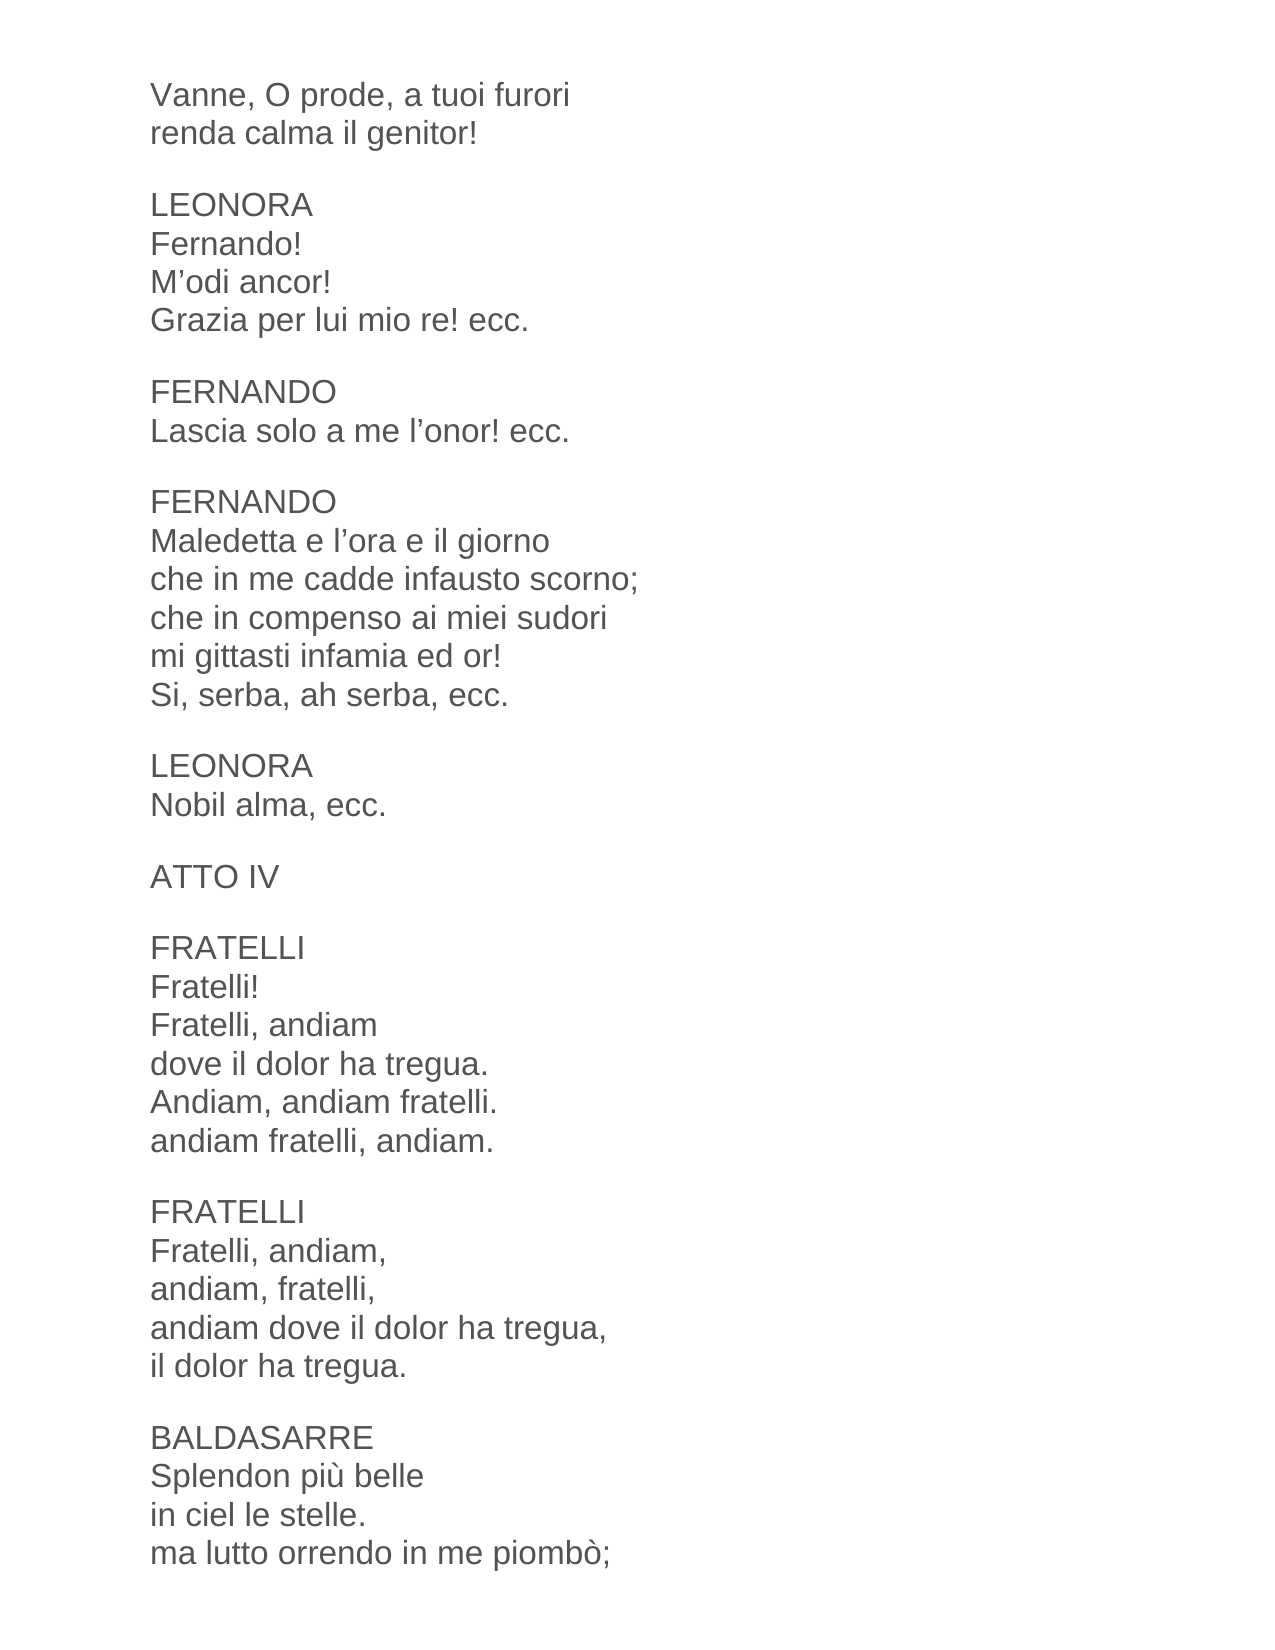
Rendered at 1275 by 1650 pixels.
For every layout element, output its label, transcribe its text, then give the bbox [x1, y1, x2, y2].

text LEONORA Nobil alma, ecc. [150, 746, 1125, 823]
text FERNANDO Lascia solo a me l’onor! ecc. [150, 372, 1125, 449]
text LEONORA Fernando! M’odi ancor! Grazia per lui mio re! ecc. [150, 185, 1125, 339]
text ATTO IV [150, 857, 1125, 895]
text FRATELLI Fratelli, andiam, andiam, fratelli, andiam dove il dolor ha tregua, il dolor ha tregua. [150, 1192, 1125, 1384]
text FRATELLI Fratelli! Fratelli, andiam dove il dolor ha tregua. Andiam, andiam fratelli. andiam fratelli, andiam. [150, 928, 1125, 1159]
text FERNANDO Maledetta e l’ora e il giorno che in me cadde infausto scorno; che in compenso ai miei sudori mi gittasti infamia ed or! Si, serba, ah serba, ecc. [150, 482, 1125, 713]
text BALDASARRE Splendon più belle in ciel le stelle. ma lutto orrendo in me piombò; [150, 1418, 1125, 1572]
text Vanne, O prode, a tuoi furori renda calma il genitor! [150, 75, 1125, 152]
